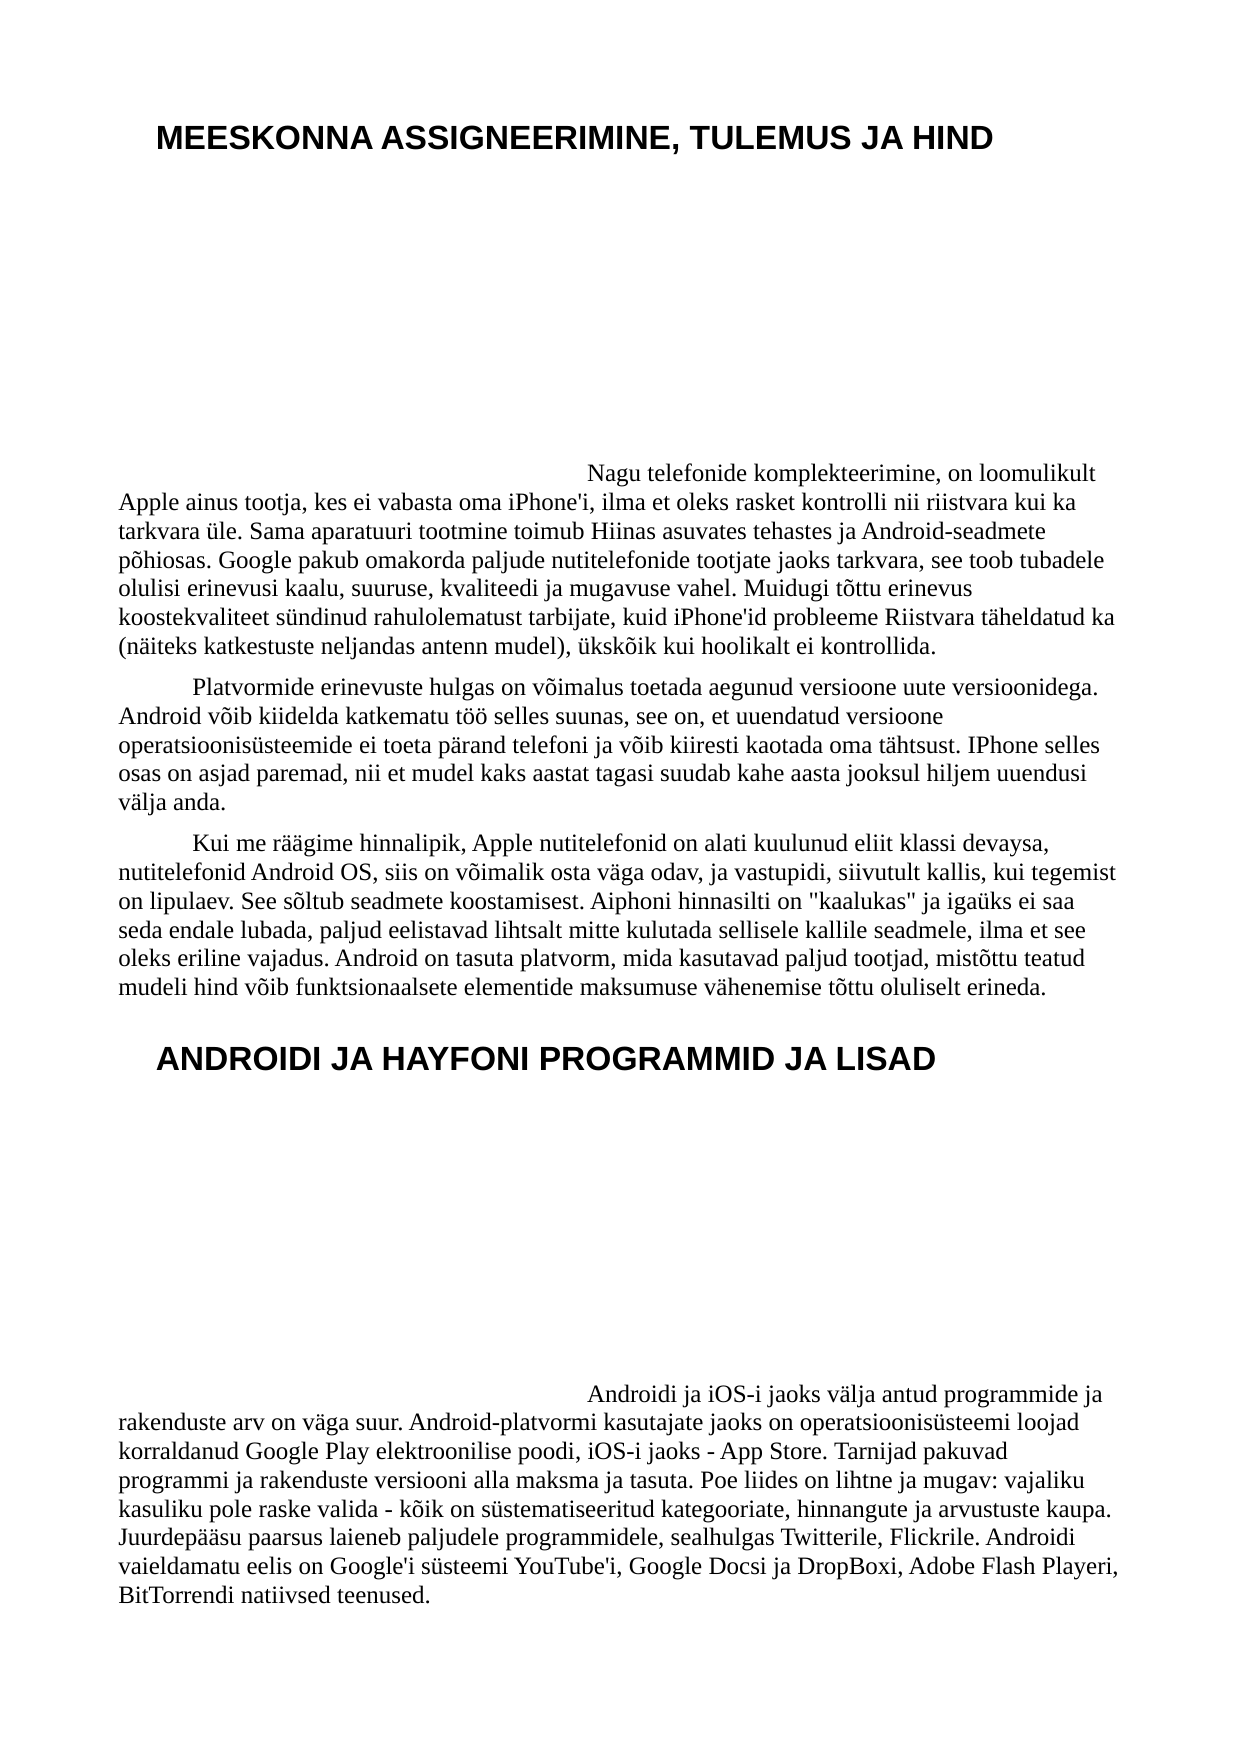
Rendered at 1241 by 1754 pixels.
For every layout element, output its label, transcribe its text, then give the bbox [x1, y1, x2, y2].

text Androidi ja iOS-i jaoks välja antud programmide ja rakenduste arv on väga suur. Android-platvormi kasutajate jaoks on operatsioonisüsteemi loojad korraldanud Google Play elektroonilise poodi, iOS-i jaoks - App Store. Tarnijad pakuvad programmi ja rakenduste versiooni alla maksma ja tasuta. Poe liides on lihtne ja mugav: vajaliku kasuliku pole raske valida - kõik on süstematiseeritud kategooriate, hinnangute ja arvustuste kaupa. Juurdepääsu paarsus laieneb paljudele programmidele, sealhulgas Twitterile, Flickrile. Androidi vaieldamatu eelis on Google'i süsteemi YouTube'i, Google Docsi ja DropBoxi, Adobe Flash Playeri, BitTorrendi natiivsed teenused. [118, 1089, 1122, 1609]
text Kui me räägime hinnalipik, Apple nutitelefonid on alati kuulunud eliit klassi devaysa, nutitelefonid Android OS, siis on võimalik osta väga odav, ja vastupidi, siivutult kallis, kui tegemist on lipulaev. See sõltub seadmete koostamisest. Aiphoni hinnasilti on "kaalukas" ja igaüks ei saa seda endale lubada, paljud eelistavad lihtsalt mitte kulutada sellisele kallile seadmele, ilma et see oleks eriline vajadus. Android on tasuta platvorm, mida kasutavad paljud tootjad, mistõttu teatud mudeli hind võib funktsionaalsete elementide maksumuse vähenemise tõttu oluliselt erineda. [118, 828, 1122, 1001]
subtitle MEESKONNA ASSIGNEERIMINE, TULEMUS JA HIND [156, 118, 1122, 157]
text Platvormide erinevuste hulgas on võimalus toetada aegunud versioone uute versioonidega. Android võib kiidelda katkematu töö selles suunas, see on, et uuendatud versioone operatsioonisüsteemide ei toeta pärand telefoni ja võib kiiresti kaotada oma tähtsust. IPhone selles osas on asjad paremad, nii et mudel kaks aastat tagasi suudab kahe aasta jooksul hiljem uuendusi välja anda. [118, 672, 1122, 816]
text Nagu telefonide komplekteerimine, on loomulikult Apple ainus tootja, kes ei vabasta oma iPhone'i, ilma et oleks rasket kontrolli nii riistvara kui ka tarkvara üle. Sama aparatuuri tootmine toimub Hiinas asuvates tehastes ja Android-seadmete põhiosas. Google pakub omakorda paljude nutitelefonide tootjate jaoks tarkvara, see toob tubadele olulisi erinevusi kaalu, suuruse, kvaliteedi ja mugavuse vahel. Muidugi tõttu erinevus koostekvaliteet sündinud rahulolematust tarbijate, kuid iPhone'id probleeme Riistvara täheldatud ka (näiteks katkestuste neljandas antenn mudel), ükskõik kui hoolikalt ei kontrollida. [118, 169, 1122, 660]
subtitle ANDROIDI JA HAYFONI PROGRAMMID JA LISAD [156, 1038, 1122, 1077]
